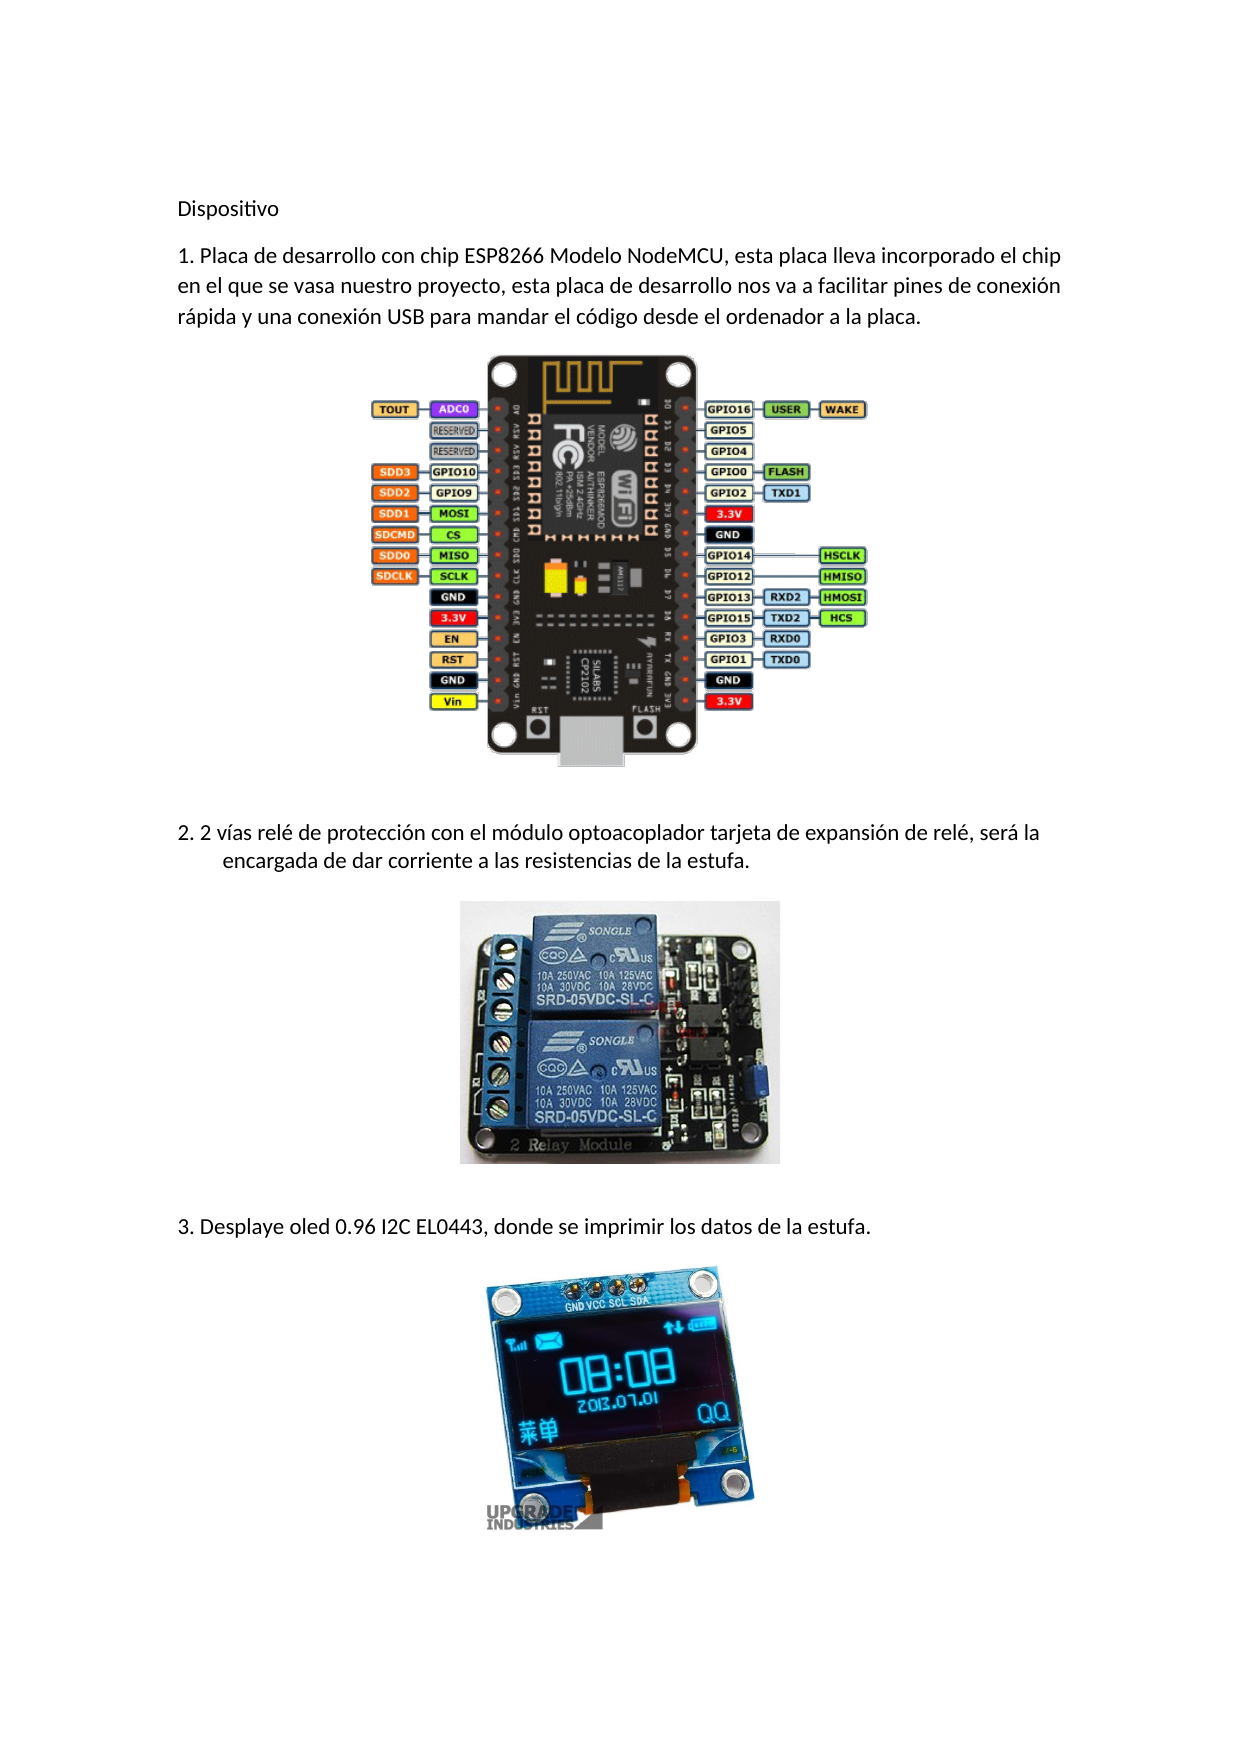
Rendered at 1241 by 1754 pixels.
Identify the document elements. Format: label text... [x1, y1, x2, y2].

picture [371, 348, 870, 769]
subtitle 2. 2 vías relé de protección con el módulo optoacoplador tarjeta de expansión de relé, será la encargada de dar corriente a las resistencias de la estufa. [177, 818, 1063, 874]
text 1. Placa de desarrollo con chip ESP8266 Modelo NodeMCU, esta placa lleva incorporado el chip en el que se vasa nuestro proyecto, esta placa de desarrollo nos va a facilitar pines de conexión rápida y una conexión USB para mandar el código desde el ordenador a la placa. [177, 241, 1063, 330]
text Dispositivo [177, 194, 1063, 222]
text 3. Desplaye oled 0.96 I2C EL0443, donde se imprimir los datos de la estufa. [177, 1212, 1063, 1240]
picture [460, 901, 781, 1164]
picture [481, 1259, 759, 1536]
